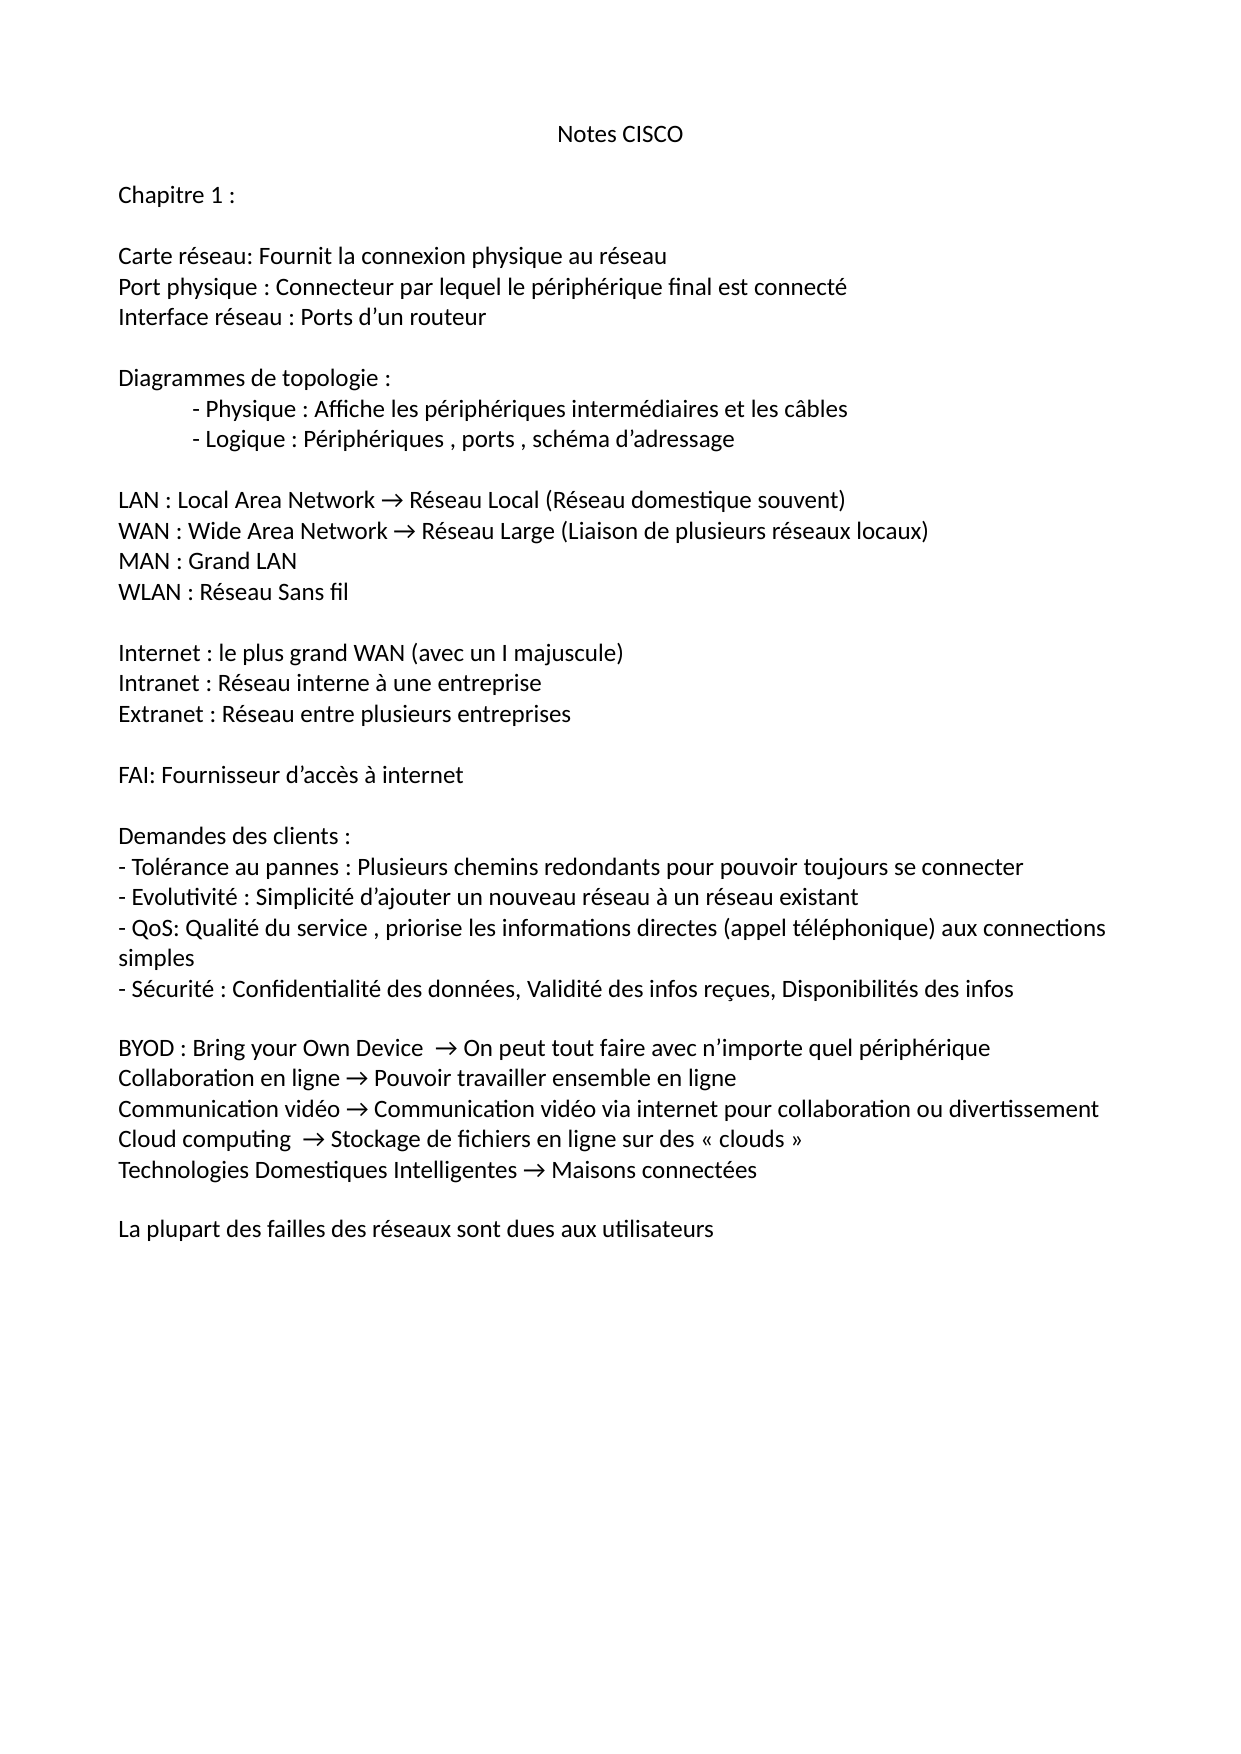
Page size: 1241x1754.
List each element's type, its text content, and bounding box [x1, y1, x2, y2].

text Chapitre 1 : [118, 179, 1122, 210]
text Collaboration en ligne → Pouvoir travailler ensemble en ligne [118, 1062, 1122, 1093]
text Notes CISCO [118, 118, 1122, 149]
text Port physique : Connecteur par lequel le périphérique final est connecté [118, 271, 1122, 301]
text BYOD : Bring your Own Device → On peut tout faire avec n’importe quel périphérique [118, 1032, 1122, 1062]
text Cloud computing → Stockage de fichiers en ligne sur des « clouds » [118, 1123, 1122, 1154]
text WAN : Wide Area Network → Réseau Large (Liaison de plusieurs réseaux locaux) [118, 515, 1122, 545]
text Technologies Domestiques Intelligentes → Maisons connectées [118, 1154, 1122, 1184]
text - Logique : Périphériques , ports , schéma d’adressage [118, 423, 1122, 454]
text - Tolérance au pannes : Plusieurs chemins redondants pour pouvoir toujours se connecter [118, 851, 1122, 881]
text Communication vidéo → Communication vidéo via internet pour collaboration ou divertissement [118, 1093, 1122, 1123]
text FAI: Fournisseur d’accès à internet [118, 759, 1122, 789]
text La plupart des failles des réseaux sont dues aux utilisateurs [118, 1213, 1122, 1244]
text Carte réseau: Fournit la connexion physique au réseau [118, 240, 1122, 271]
text Intranet : Réseau interne à une entreprise [118, 667, 1122, 698]
text - Physique : Affiche les périphériques intermédiaires et les câbles [118, 393, 1122, 423]
text Diagrammes de topologie : [118, 362, 1122, 393]
text Demandes des clients : [118, 820, 1122, 851]
text Extranet : Réseau entre plusieurs entreprises [118, 698, 1122, 728]
text - Sécurité : Confidentialité des données, Validité des infos reçues, Disponibilités des infos [118, 973, 1122, 1003]
text - QoS: Qualité du service , priorise les informations directes (appel téléphonique) aux connections simples [118, 912, 1122, 973]
text LAN : Local Area Network → Réseau Local (Réseau domestique souvent) [118, 484, 1122, 515]
text - Evolutivité : Simplicité d’ajouter un nouveau réseau à un réseau existant [118, 881, 1122, 912]
text Internet : le plus grand WAN (avec un I majuscule) [118, 637, 1122, 667]
text WLAN : Réseau Sans fil [118, 576, 1122, 606]
text Interface réseau : Ports d’un routeur [118, 301, 1122, 332]
text MAN : Grand LAN [118, 545, 1122, 576]
